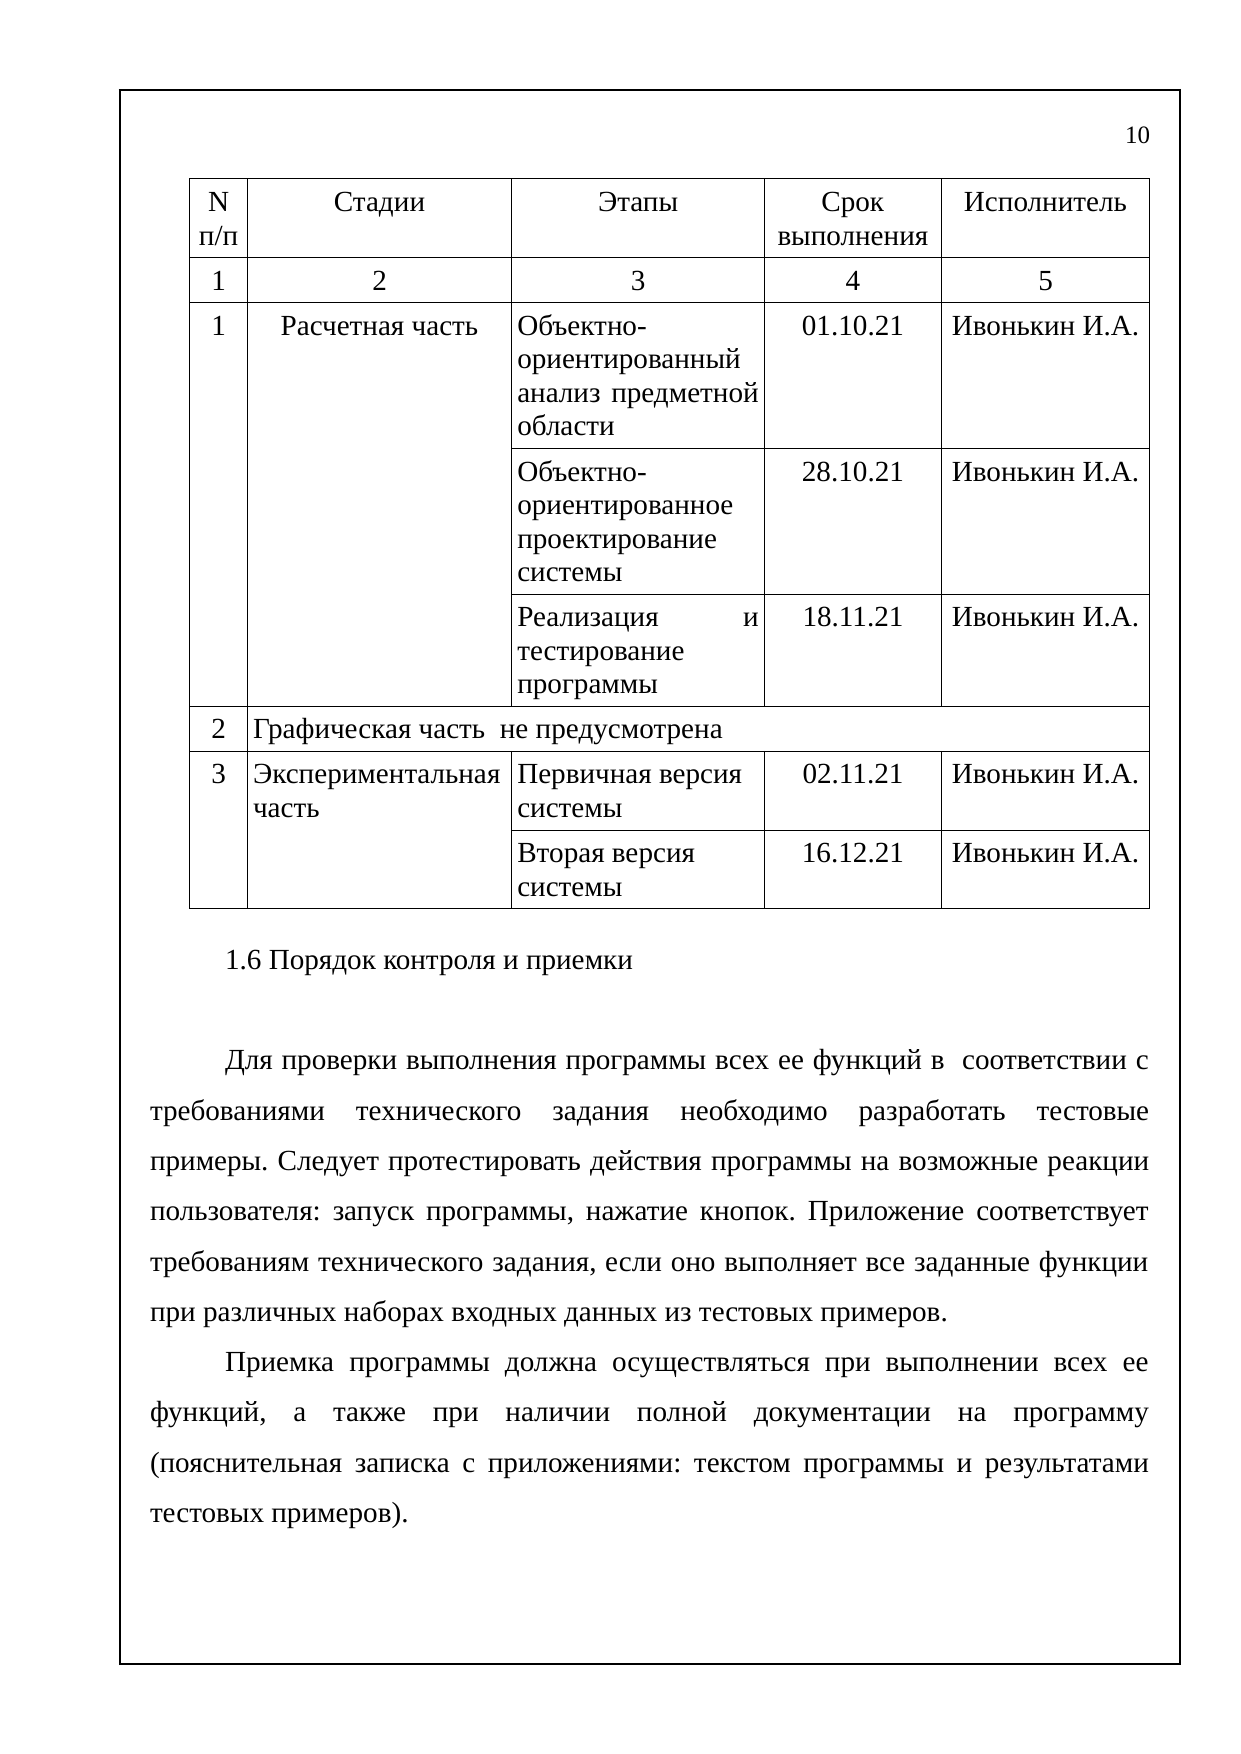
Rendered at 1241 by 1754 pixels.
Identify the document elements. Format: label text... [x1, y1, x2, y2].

text Для проверки выполнения программы всех ее функций в соответствии с требованиями технического задания необходимо разработать тестовые примеры. Следует протестировать действия программы на возможные реакции пользователя: запуск программы, нажатие кнопок. Приложение соответствует требованиям технического задания, если оно выполняет все заданные функции при различных наборах входных данных из тестовых примеров. [150, 1042, 1149, 1327]
table_cell 5 [942, 258, 1149, 302]
table_cell Реализация и тестирование программы [512, 595, 764, 706]
table_cell 1 [190, 258, 247, 302]
text 1.6 Порядок контроля и приемки [150, 942, 1149, 975]
table_header Срок выполнения [765, 179, 941, 257]
table_cell Ивонькин И.А. [942, 831, 1149, 908]
table_cell Вторая версия системы [512, 831, 764, 908]
table_cell 2 [248, 258, 511, 302]
text Приемка программы должна осуществляться при выполнении всех ее функций, а также при наличии полной документации на программу (пояснительная записка с приложениями: текстом программы и результатами тестовых примеров). [150, 1344, 1149, 1529]
table_header Стадии [248, 179, 511, 257]
table_cell 01.10.21 [765, 303, 941, 448]
table_cell 3 [190, 752, 247, 908]
table_cell 4 [765, 258, 941, 302]
table_cell Ивонькин И.А. [942, 303, 1149, 448]
table_cell Ивонькин И.А. [942, 752, 1149, 829]
table_cell Объектно-ориентированное проектирование системы [512, 449, 764, 593]
table_cell Ивонькин И.А. [942, 449, 1149, 593]
table_cell Ивонькин И.А. [942, 595, 1149, 706]
table_cell Графическая часть не предусмотрена [248, 707, 1149, 751]
table_cell Первичная версия системы [512, 752, 764, 829]
table_cell 18.11.21 [765, 595, 941, 706]
table_cell 3 [512, 258, 764, 302]
table_header Исполнитель [942, 179, 1149, 257]
table_header N п/п [190, 179, 247, 257]
table_cell 16.12.21 [765, 831, 941, 908]
table_cell Экспериментальная часть [248, 752, 511, 908]
table_header Этапы [512, 179, 764, 257]
table_cell Объектно-ориентированный анализ предметной области [512, 303, 764, 448]
table_cell Расчетная часть [248, 303, 511, 706]
table_cell 02.11.21 [765, 752, 941, 829]
table_cell 1 [190, 303, 247, 706]
table_cell 28.10.21 [765, 449, 941, 593]
table_cell 2 [190, 707, 247, 751]
